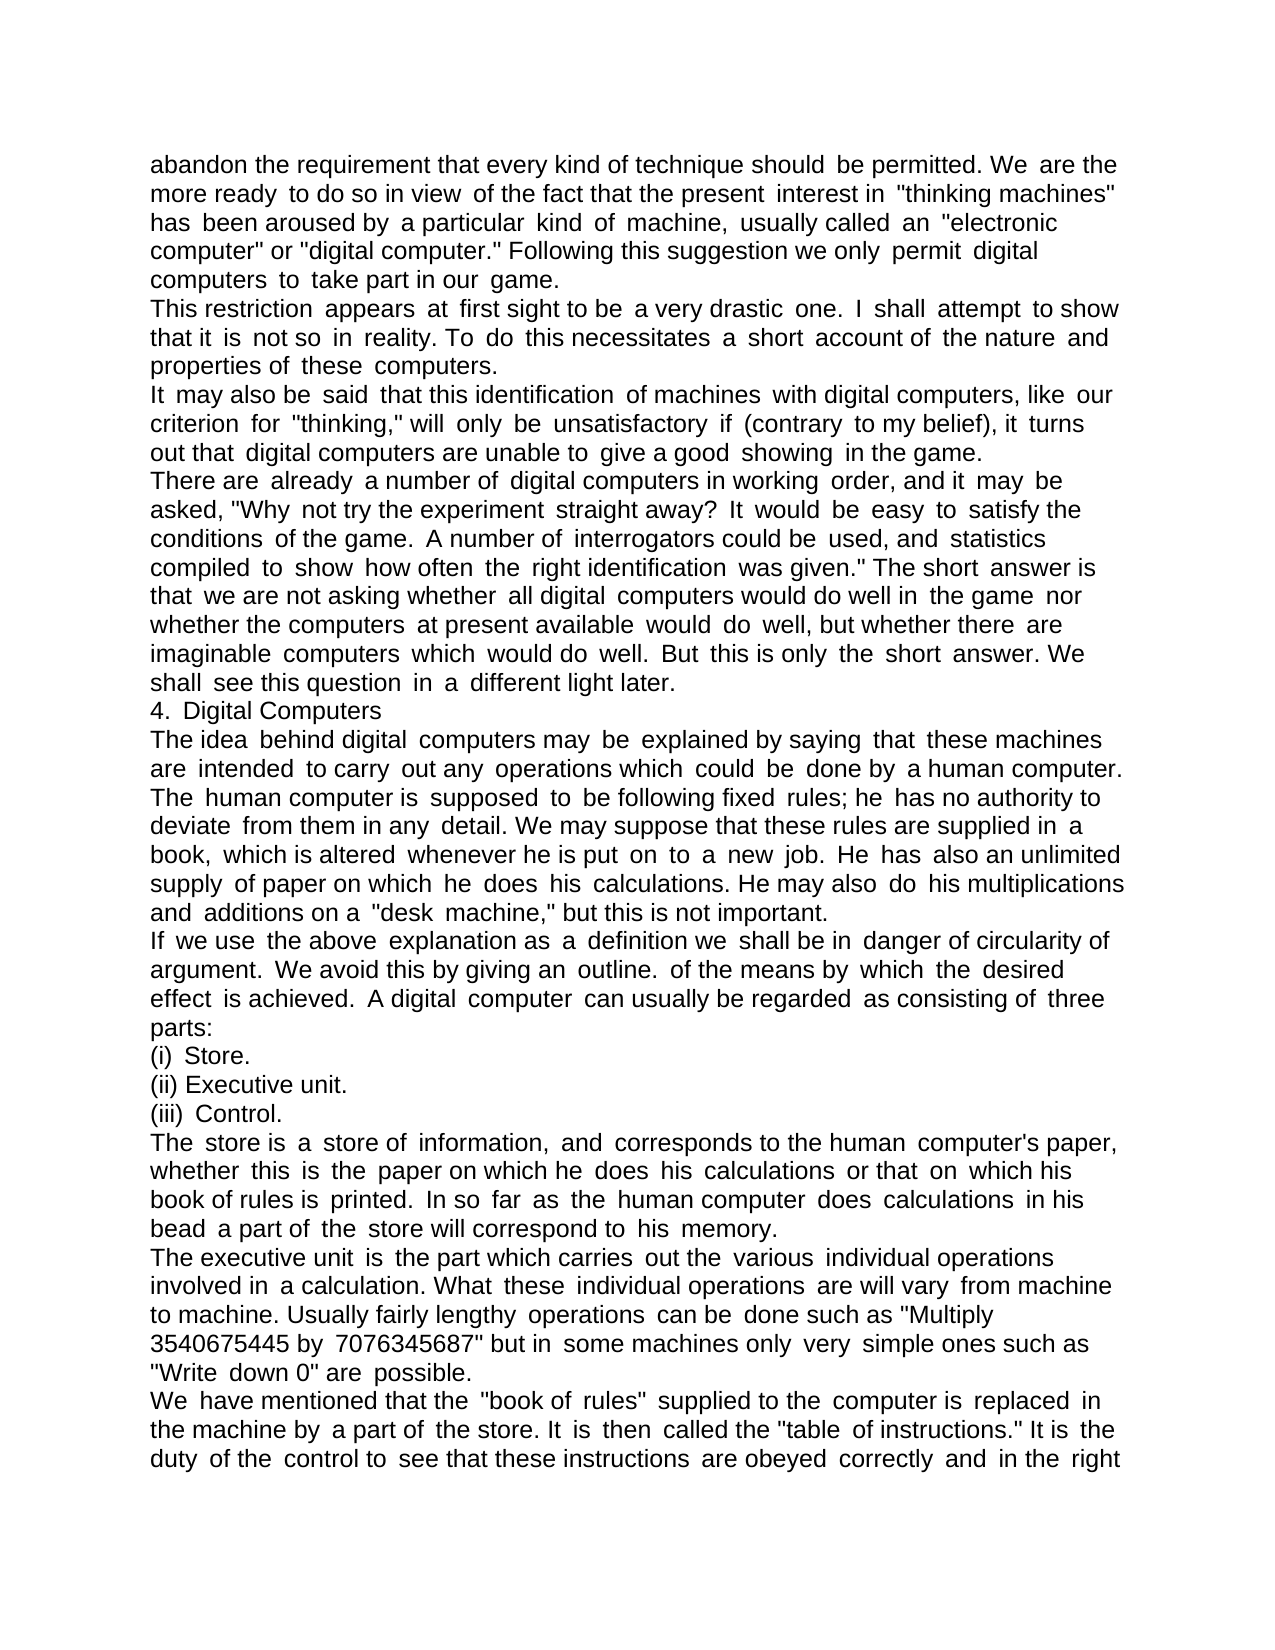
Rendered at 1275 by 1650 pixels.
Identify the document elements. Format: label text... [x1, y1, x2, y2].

text There are already a number of digital computers in working order, and it may be asked, "Why not try the experiment straight away? It would be easy to satisfy the conditions of the game. A number of interrogators could be used, and statistics compiled to show how often the right identification was given." The short answer is that we are not asking whether all digital computers would do well in the game nor whether the computers at present available would do well, but whether there are imaginable computers which would do well. But this is only the short answer. We shall see this question in a different light later. [150, 466, 1125, 696]
text (iii) Control. [150, 1099, 1125, 1127]
text The idea behind digital computers may be explained by saying that these machines are intended to carry out any operations which could be done by a human computer. The human computer is supposed to be following fixed rules; he has no authority to deviate from them in any detail. We may suppose that these rules are supplied in a book, which is altered whenever he is put on to a new job. He has also an unlimited supply of paper on which he does his calculations. He may also do his multiplications and additions on a "desk machine," but this is not important. [150, 725, 1125, 926]
text If we use the above explanation as a definition we shall be in danger of circularity of argument. We avoid this by giving an outline. of the means by which the desired effect is achieved. A digital computer can usually be regarded as consisting of three parts: [150, 926, 1125, 1041]
text (i) Store. [150, 1041, 1125, 1070]
text This restriction appears at first sight to be a very drastic one. I shall attempt to show that it is not so in reality. To do this necessitates a short account of the nature and properties of these computers. [150, 294, 1125, 380]
text abandon the requirement that every kind of technique should be permitted. We are the more ready to do so in view of the fact that the present interest in "thinking machines" has been aroused by a particular kind of machine, usually called an "electronic computer" or "digital computer." Following this suggestion we only permit digital computers to take part in our game. [150, 150, 1125, 294]
text 4. Digital Computers [150, 696, 1125, 725]
text The executive unit is the part which carries out the various individual operations involved in a calculation. What these individual operations are will vary from machine to machine. Usually fairly lengthy operations can be done such as "Multiply 3540675445 by 7076345687" but in some machines only very simple ones such as "Write down 0" are possible. [150, 1242, 1125, 1386]
text We have mentioned that the "book of rules" supplied to the computer is replaced in the machine by a part of the store. It is then called the "table of instructions." It is the duty of the control to see that these instructions are obeyed correctly and in the right [150, 1386, 1125, 1472]
text The store is a store of information, and corresponds to the human computer's paper, whether this is the paper on which he does his calculations or that on which his book of rules is printed. In so far as the human computer does calculations in his bead a part of the store will correspond to his memory. [150, 1127, 1125, 1242]
text It may also be said that this identification of machines with digital computers, like our criterion for "thinking," will only be unsatisfactory if (contrary to my belief), it turns out that digital computers are unable to give a good showing in the game. [150, 380, 1125, 466]
text (ii) Executive unit. [150, 1070, 1125, 1099]
